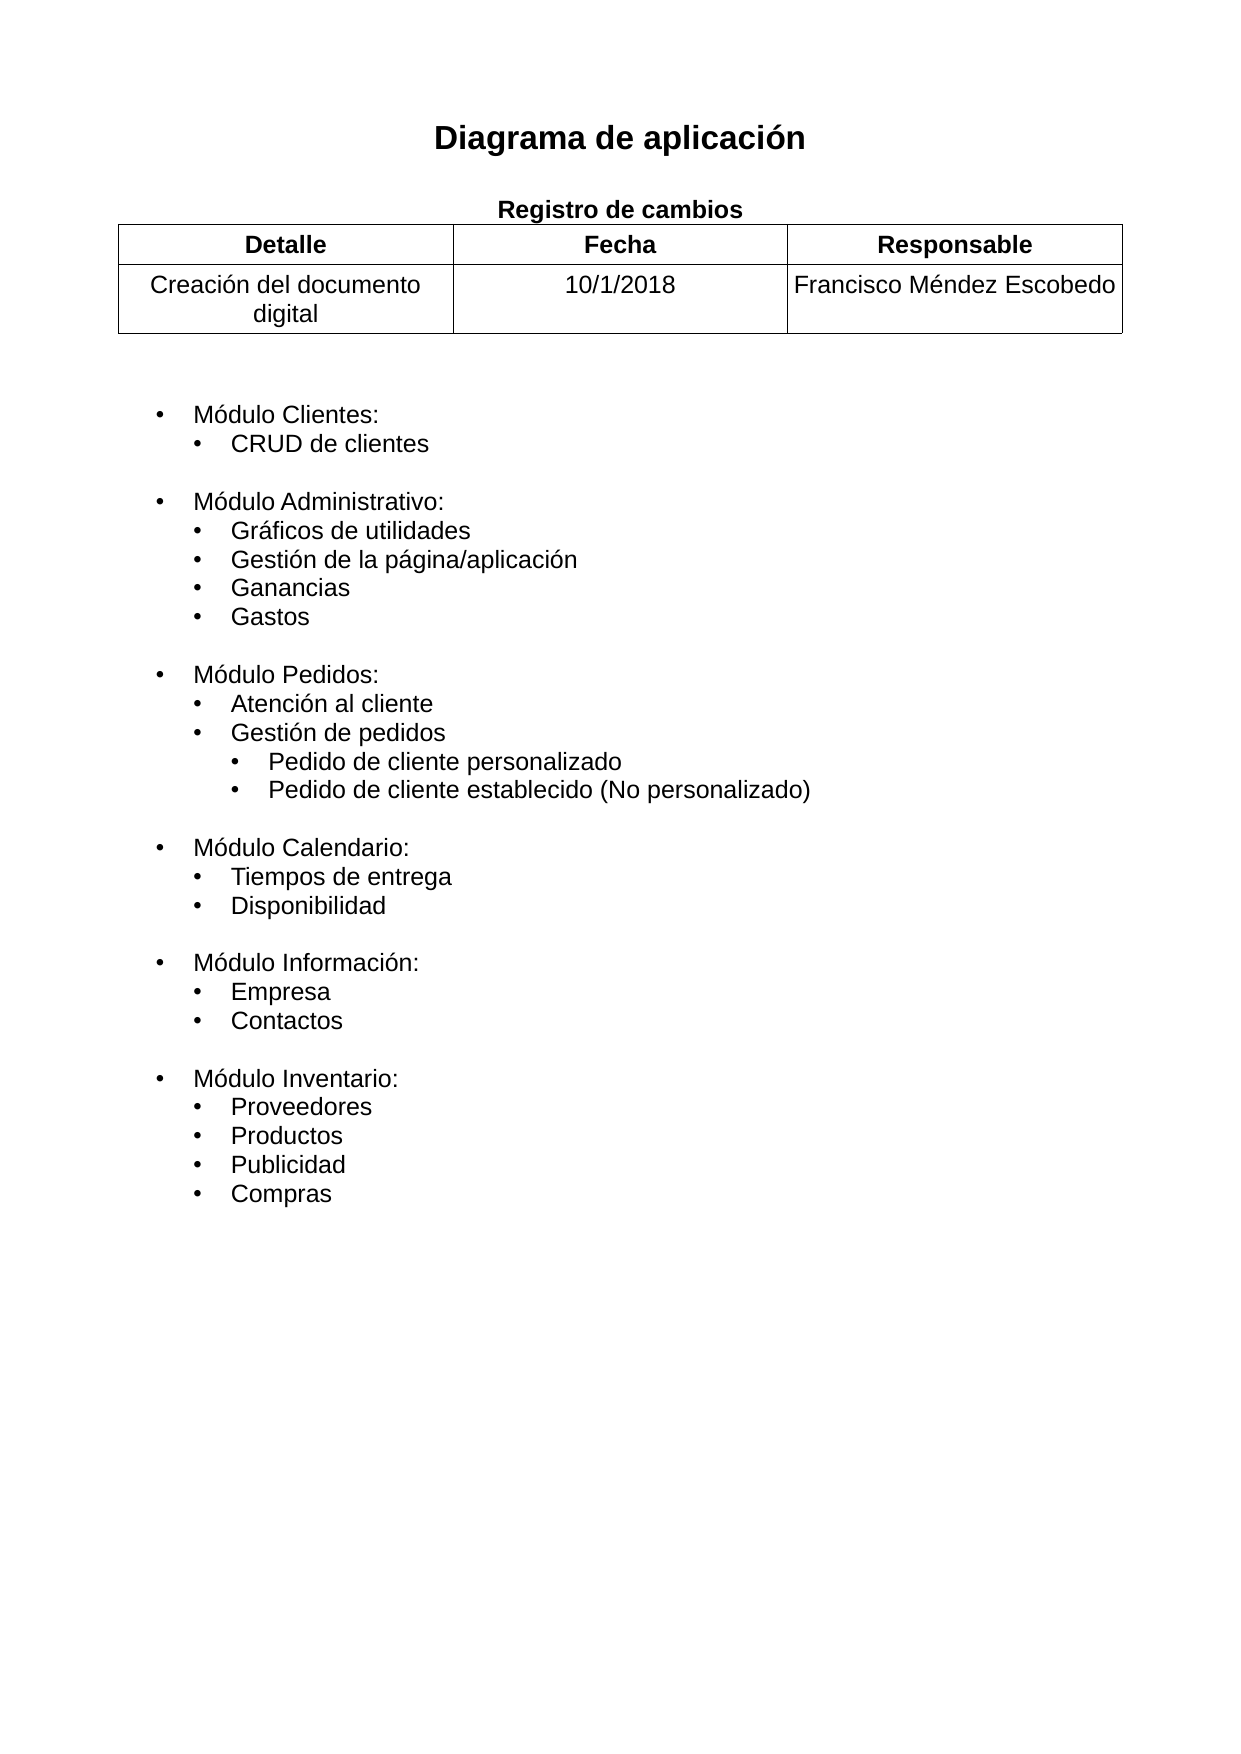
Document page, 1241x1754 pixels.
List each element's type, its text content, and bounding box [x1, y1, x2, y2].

table_cell Francisco Méndez Escobedo [788, 265, 1122, 333]
list Compras [193, 1179, 1122, 1208]
list Atención al cliente [193, 689, 1122, 718]
list CRUD de clientes [193, 429, 1122, 458]
list Gastos [193, 602, 1122, 631]
list Empresa [193, 977, 1122, 1006]
list Proveedores [193, 1092, 1122, 1121]
list Productos [193, 1121, 1122, 1150]
table_header Detalle [119, 225, 453, 264]
list Tiempos de entrega [193, 862, 1122, 891]
list Módulo Información: [156, 948, 1122, 977]
table_cell Creación del documento digital [119, 265, 453, 333]
list Módulo Inventario: [156, 1063, 1122, 1092]
text Diagrama de aplicación [118, 118, 1122, 157]
table_header Responsable [788, 225, 1122, 264]
list Gráficos de utilidades [193, 516, 1122, 544]
list Disponibilidad [193, 891, 1122, 919]
list Módulo Administrativo: [156, 487, 1122, 516]
list Gestión de la página/aplicación [193, 544, 1122, 573]
table_header Fecha [454, 225, 787, 264]
text Registro de cambios [118, 195, 1122, 224]
list Módulo Clientes: [156, 400, 1122, 429]
list Ganancias [193, 573, 1122, 602]
list Contactos [193, 1006, 1122, 1035]
list Gestión de pedidos [193, 718, 1122, 746]
list Módulo Pedidos: [156, 660, 1122, 689]
list Pedido de cliente personalizado [231, 746, 1122, 775]
list Publicidad [193, 1150, 1122, 1179]
table_cell 10/1/2018 [454, 265, 787, 333]
list Pedido de cliente establecido (No personalizado) [231, 775, 1122, 804]
list Módulo Calendario: [156, 833, 1122, 862]
